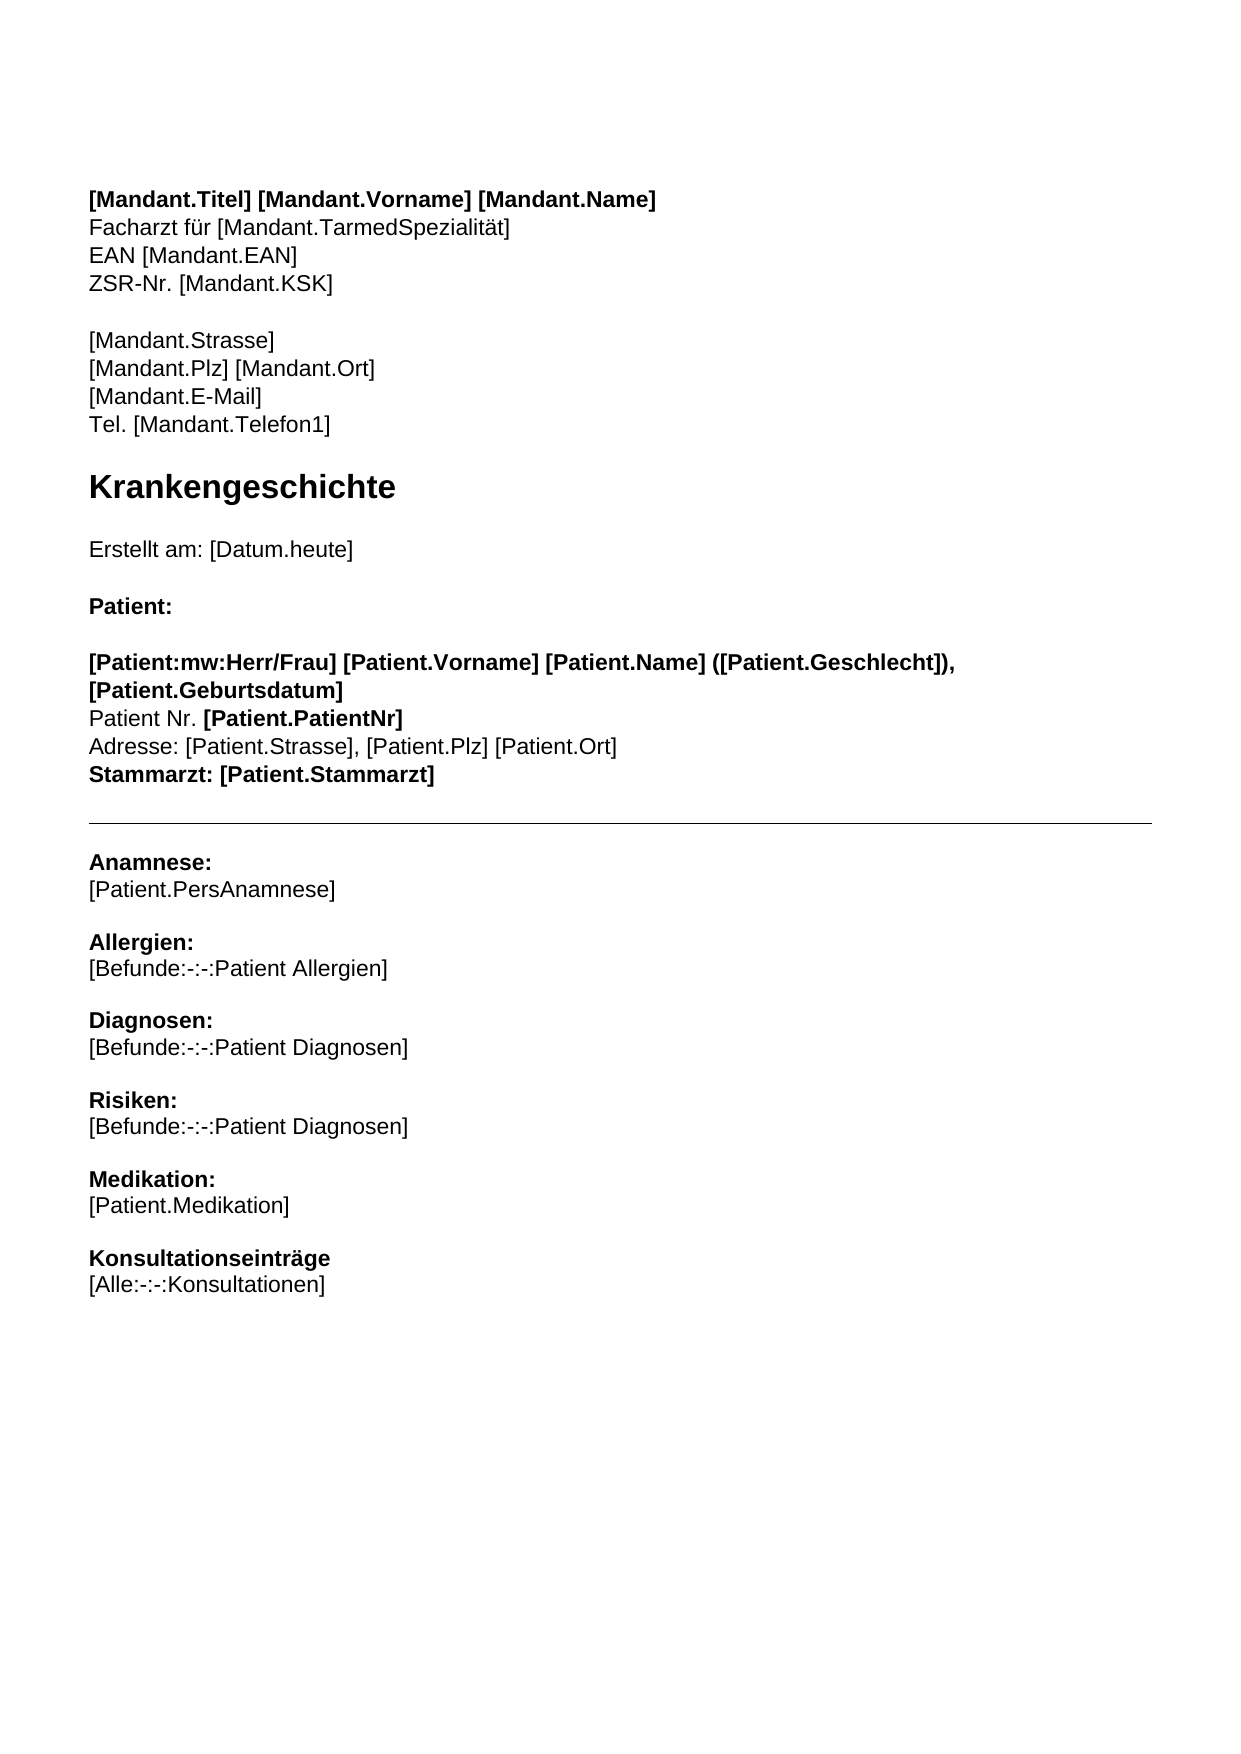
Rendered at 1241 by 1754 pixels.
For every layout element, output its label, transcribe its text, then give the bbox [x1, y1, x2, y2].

text [Befunde:-:-:Patient Diagnosen] [88, 1113, 1152, 1139]
text [Alle:-:-:Konsultationen] [88, 1271, 1152, 1297]
text [Mandant.E-Mail] [88, 383, 1152, 409]
text Tel. [Mandant.Telefon1] [88, 411, 1152, 437]
text [Patient.PersAnamnese] [88, 876, 1152, 902]
text Anamnese: [88, 849, 1152, 876]
text Stammarzt: [Patient.Stammarzt] [88, 761, 1152, 788]
text ZSR-Nr. [Mandant.KSK] [88, 270, 1152, 297]
text Allergien: [88, 928, 1152, 955]
text [Befunde:-:-:Patient Allergien] [88, 955, 1152, 981]
text Patient Nr. [Patient.PatientNr] [88, 705, 1152, 732]
text Adresse: [Patient.Strasse], [Patient.Plz] [Patient.Ort] [88, 733, 1152, 760]
text [Mandant.Strasse] [88, 327, 1152, 353]
text Facharzt für [Mandant.TarmedSpezialität] [88, 214, 1152, 241]
text [Befunde:-:-:Patient Diagnosen] [88, 1034, 1152, 1060]
text Konsultationseinträge [88, 1245, 1152, 1271]
text Risiken: [88, 1087, 1152, 1113]
text Krankengeschichte [88, 467, 1152, 506]
text Patient: [88, 593, 1152, 619]
text [Patient:mw:Herr/Frau] [Patient.Vorname] [Patient.Name] ([Patient.Geschlecht]), [Patient.Geburtsdatum] [88, 649, 1152, 703]
text [Mandant.Titel] [Mandant.Vorname] [Mandant.Name] [88, 186, 1152, 212]
text [Patient.Medikation] [88, 1192, 1152, 1218]
text EAN [Mandant.EAN] [88, 242, 1152, 269]
text Medikation: [88, 1166, 1152, 1192]
text [Mandant.Plz] [Mandant.Ort] [88, 355, 1152, 381]
text Diagnosen: [88, 1007, 1152, 1034]
text Erstellt am: [Datum.heute] [88, 536, 1152, 563]
